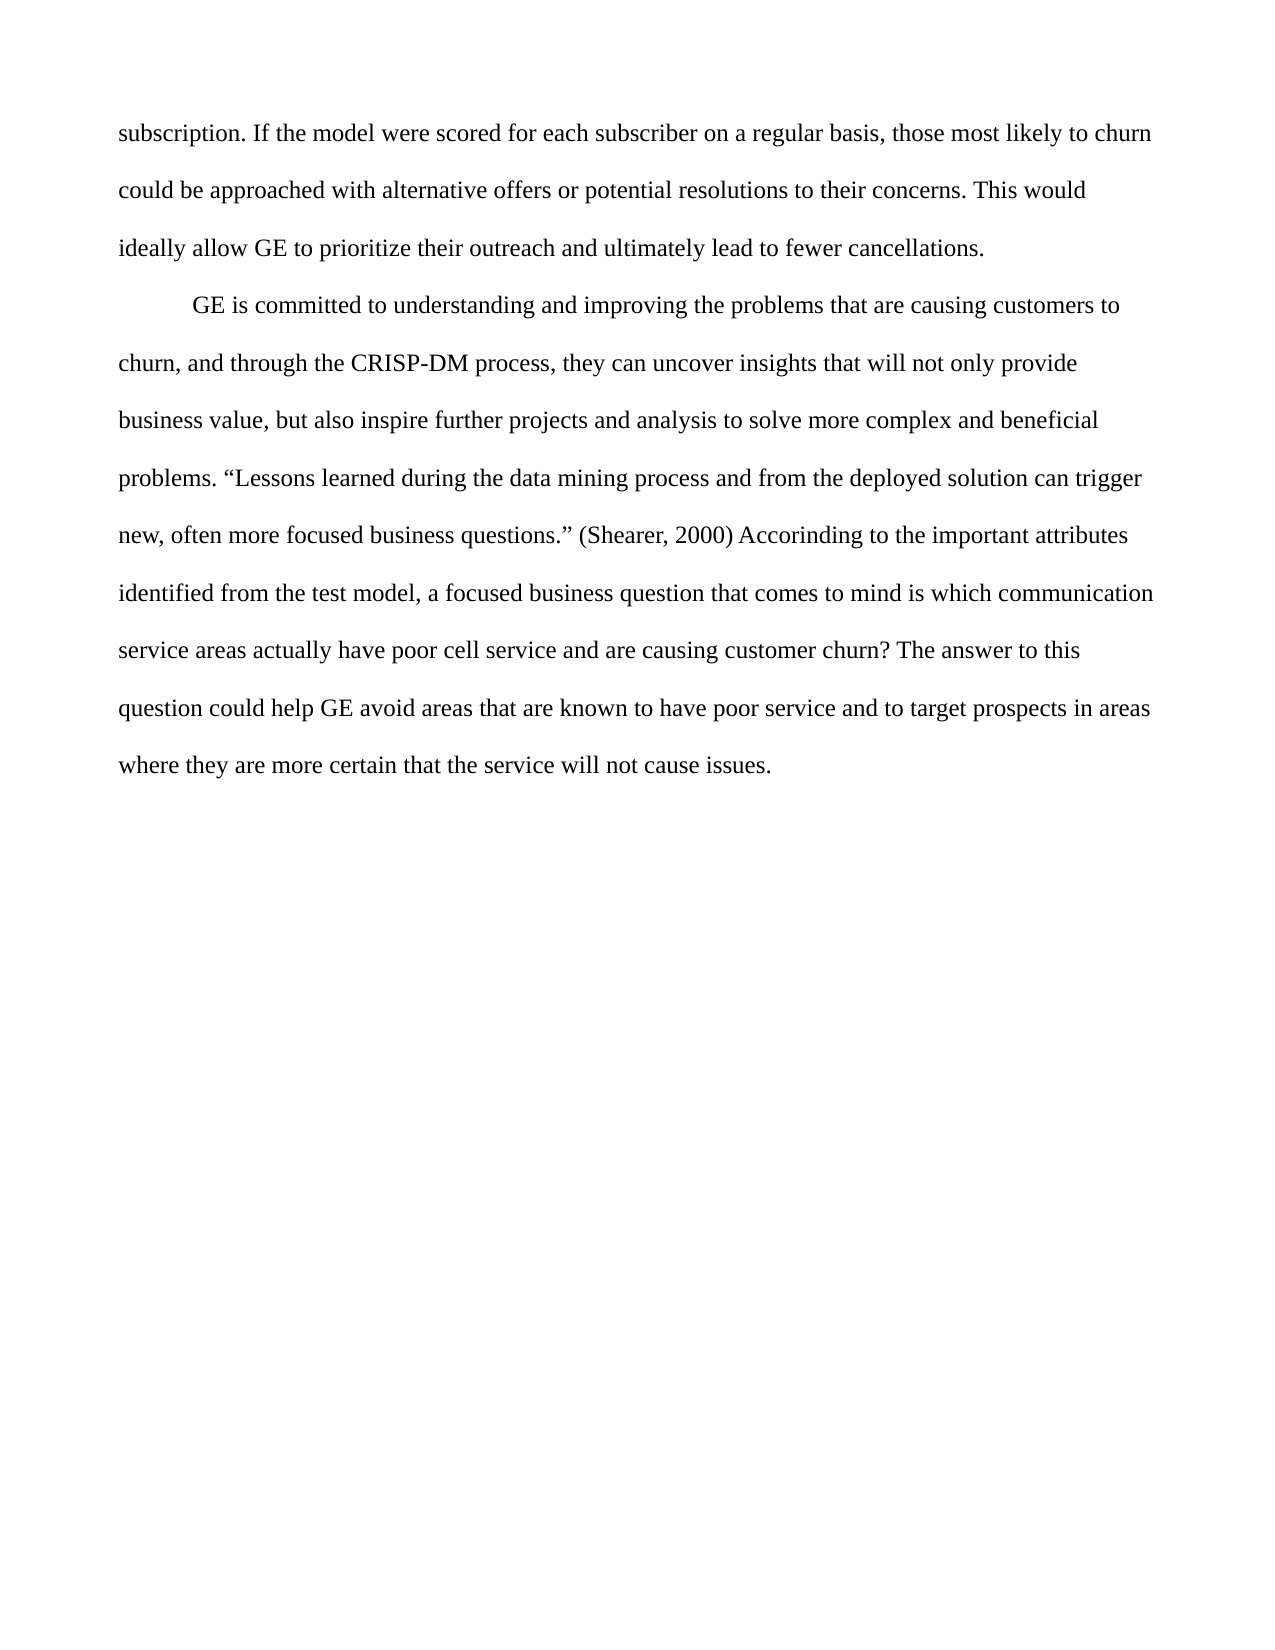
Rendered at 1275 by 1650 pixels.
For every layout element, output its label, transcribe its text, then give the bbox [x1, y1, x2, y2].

text GE is committed to understanding and improving the problems that are causing customers to churn, and through the CRISP-DM process, they can uncover insights that will not only provide business value, but also inspire further projects and analysis to solve more complex and beneficial problems. “Lessons learned during the data mining process and from the deployed solution can trigger new, often more focused business questions.” (Shearer, 2000) Accorinding to the important attributes identified from the test model, a focused business question that comes to mind is which communication service areas actually have poor cell service and are causing customer churn? The answer to this question could help GE avoid areas that are known to have poor service and to target prospects in areas where they are more certain that the service will not cause issues. [118, 291, 1157, 779]
text subscription. If the model were scored for each subscriber on a regular basis, those most likely to churn could be approached with alternative offers or potential resolutions to their concerns. This would ideally allow GE to prioritize their outreach and ultimately lead to fewer cancellations. [118, 118, 1157, 262]
